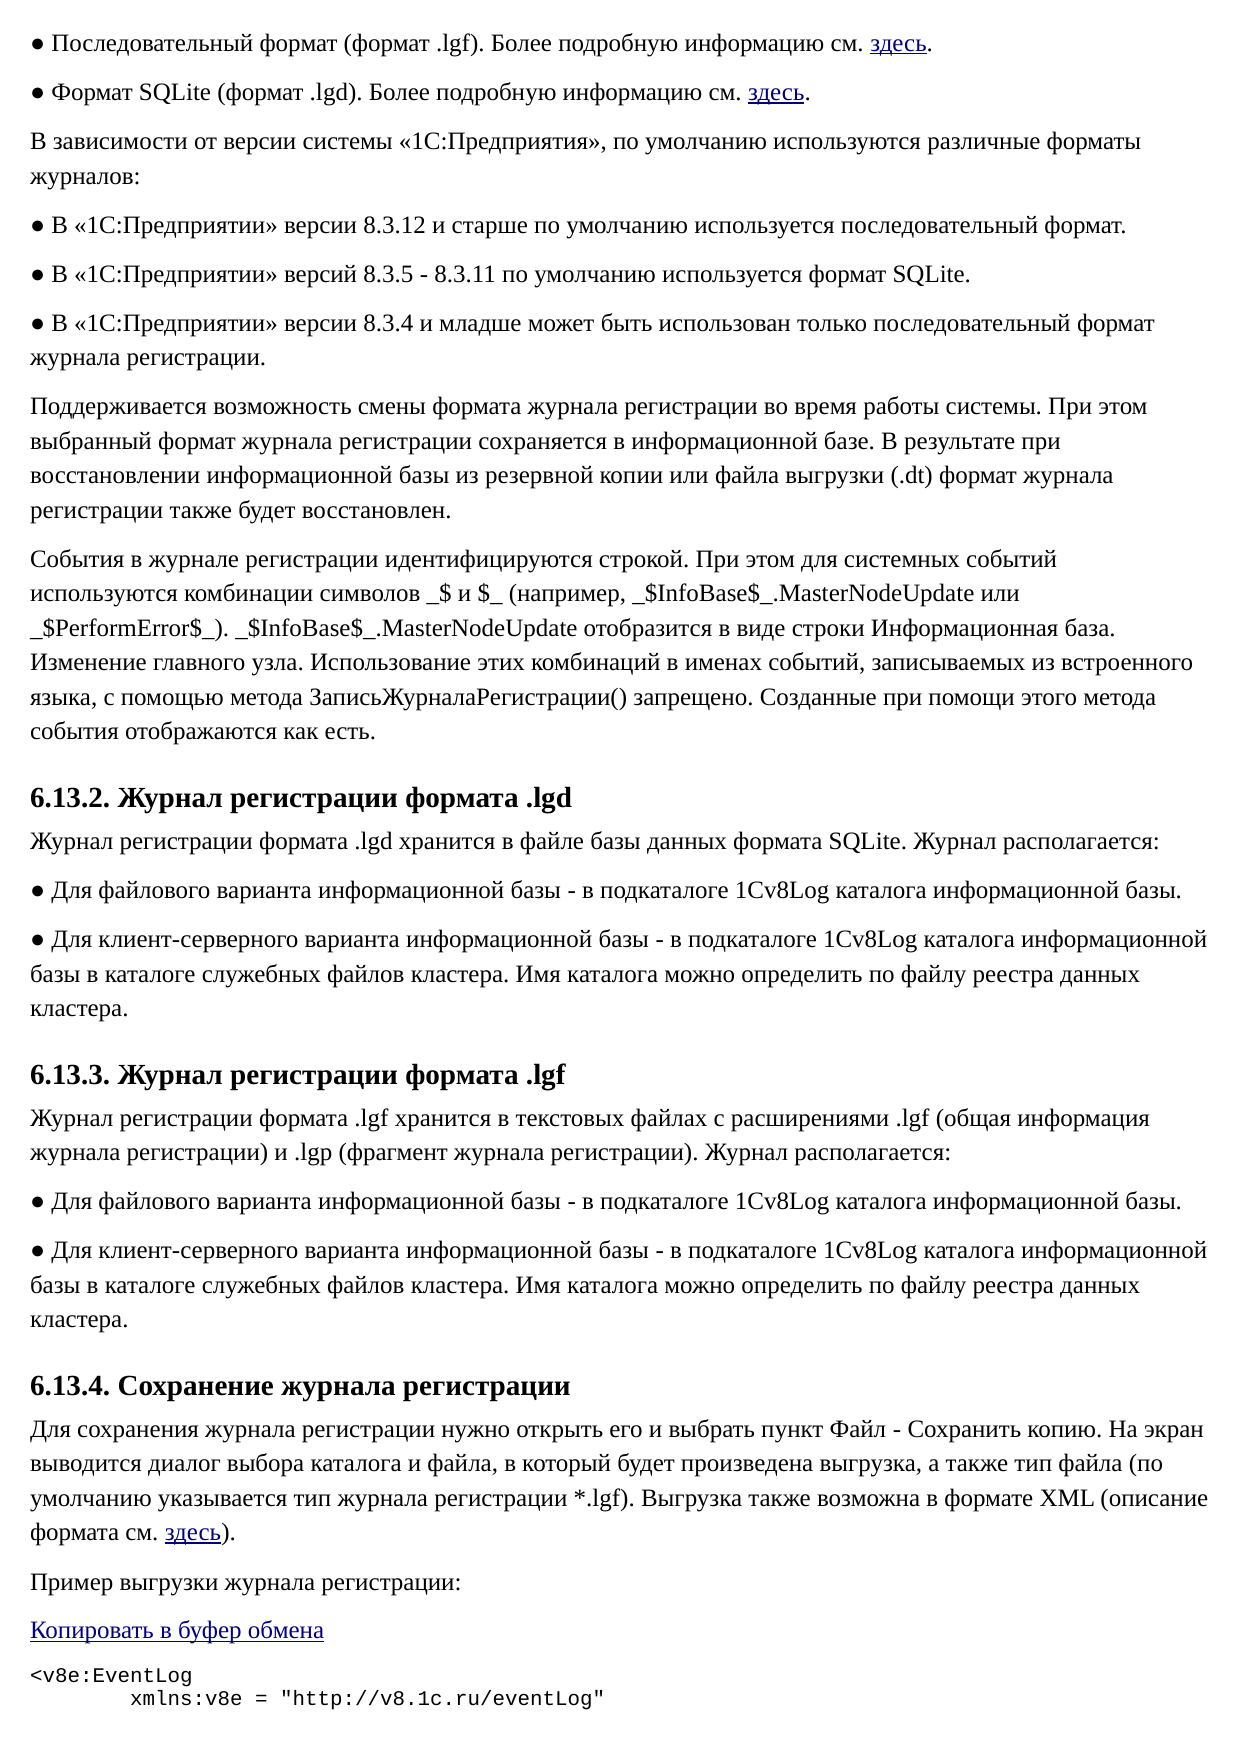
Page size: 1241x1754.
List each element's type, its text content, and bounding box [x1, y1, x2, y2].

text Журнал регистрации формата .lgd хранится в файле базы данных формата SQLite. Журнал располагается: [30, 826, 1211, 855]
text ● Для файлового варианта информационной базы ‑ в подкаталоге 1Cv8Log каталога информационной базы. [30, 875, 1211, 904]
subtitle 6.13.3. Журнал регистрации формата .lgf [30, 1057, 1211, 1090]
subtitle 6.13.4. Сохранение журнала регистрации [30, 1368, 1211, 1402]
text Пример выгрузки журнала регистрации: [30, 1567, 1211, 1595]
text Поддерживается возможность смены формата журнала регистрации во время работы системы. При этом выбранный формат журнала регистрации сохраняется в информационной базе. В результате при восстановлении информационной базы из резервной копии или файла выгрузки (.dt) формат журнала регистрации также будет восстановлен. [30, 391, 1211, 524]
text Копировать в буфер обмена [30, 1616, 1211, 1644]
text События в журнале регистрации идентифицируются строкой. При этом для системных событий используются комбинации символов _$ и $_ (например, _$InfoBase$_.MasterNodeUpdate или _$PerformError$_). _$InfoBase$_.MasterNodeUpdate отобразится в виде строки Информационная база. Изменение главного узла. Использование этих комбинаций в именах событий, записываемых из встроенного языка, с помощью метода ЗаписьЖурналаРегистрации() запрещено. Созданные при помощи этого метода события отображаются как есть. [30, 544, 1211, 745]
text Для сохранения журнала регистрации нужно открыть его и выбрать пункт Файл ‑ Сохранить копию. На экран выводится диалог выбора каталога и файла, в который будет произведена выгрузка, а также тип файла (по умолчанию указывается тип журнала регистрации *.lgf). Выгрузка также возможна в формате XML (описание формата см. здесь). [30, 1414, 1211, 1546]
text ● Для файлового варианта информационной базы ‑ в подкаталоге 1Cv8Log каталога информационной базы. [30, 1186, 1211, 1215]
text В зависимости от версии системы «1С:Предприятия», по умолчанию используются различные форматы журналов: [30, 126, 1211, 189]
text xmlns:v8e = "http://v8.1c.ru/eventLog" [30, 1688, 1211, 1712]
text <v8e:EventLog [30, 1665, 1211, 1688]
text ● Для клиент-серверного варианта информационной базы ‑ в подкаталоге 1Cv8Log каталога информационной базы в каталоге служебных файлов кластера. Имя каталога можно определить по файлу реестра данных кластера. [30, 1235, 1211, 1333]
text Журнал регистрации формата .lgf хранится в текстовых файлах с расширениями .lgf (общая информация журнала регистрации) и .lgp (фрагмент журнала регистрации). Журнал располагается: [30, 1103, 1211, 1166]
text ● Последовательный формат (формат .lgf). Более подробную информацию см. здесь. [30, 28, 1211, 57]
text ● В «1С:Предприятии» версии 8.3.4 и младше может быть использован только последовательный формат журнала регистрации. [30, 308, 1211, 371]
text ● В «1С:Предприятии» версии 8.3.12 и старше по умолчанию используется последовательный формат. [30, 210, 1211, 238]
text ● В «1С:Предприятии» версий 8.3.5 ‑ 8.3.11 по умолчанию используется формат SQLite. [30, 259, 1211, 288]
subtitle 6.13.2. Журнал регистрации формата .lgd [30, 780, 1211, 813]
text ● Формат SQLite (формат .lgd). Более подробную информацию см. здесь. [30, 77, 1211, 106]
text ● Для клиент-серверного варианта информационной базы ‑ в подкаталоге 1Cv8Log каталога информационной базы в каталоге служебных файлов кластера. Имя каталога можно определить по файлу реестра данных кластера. [30, 924, 1211, 1022]
